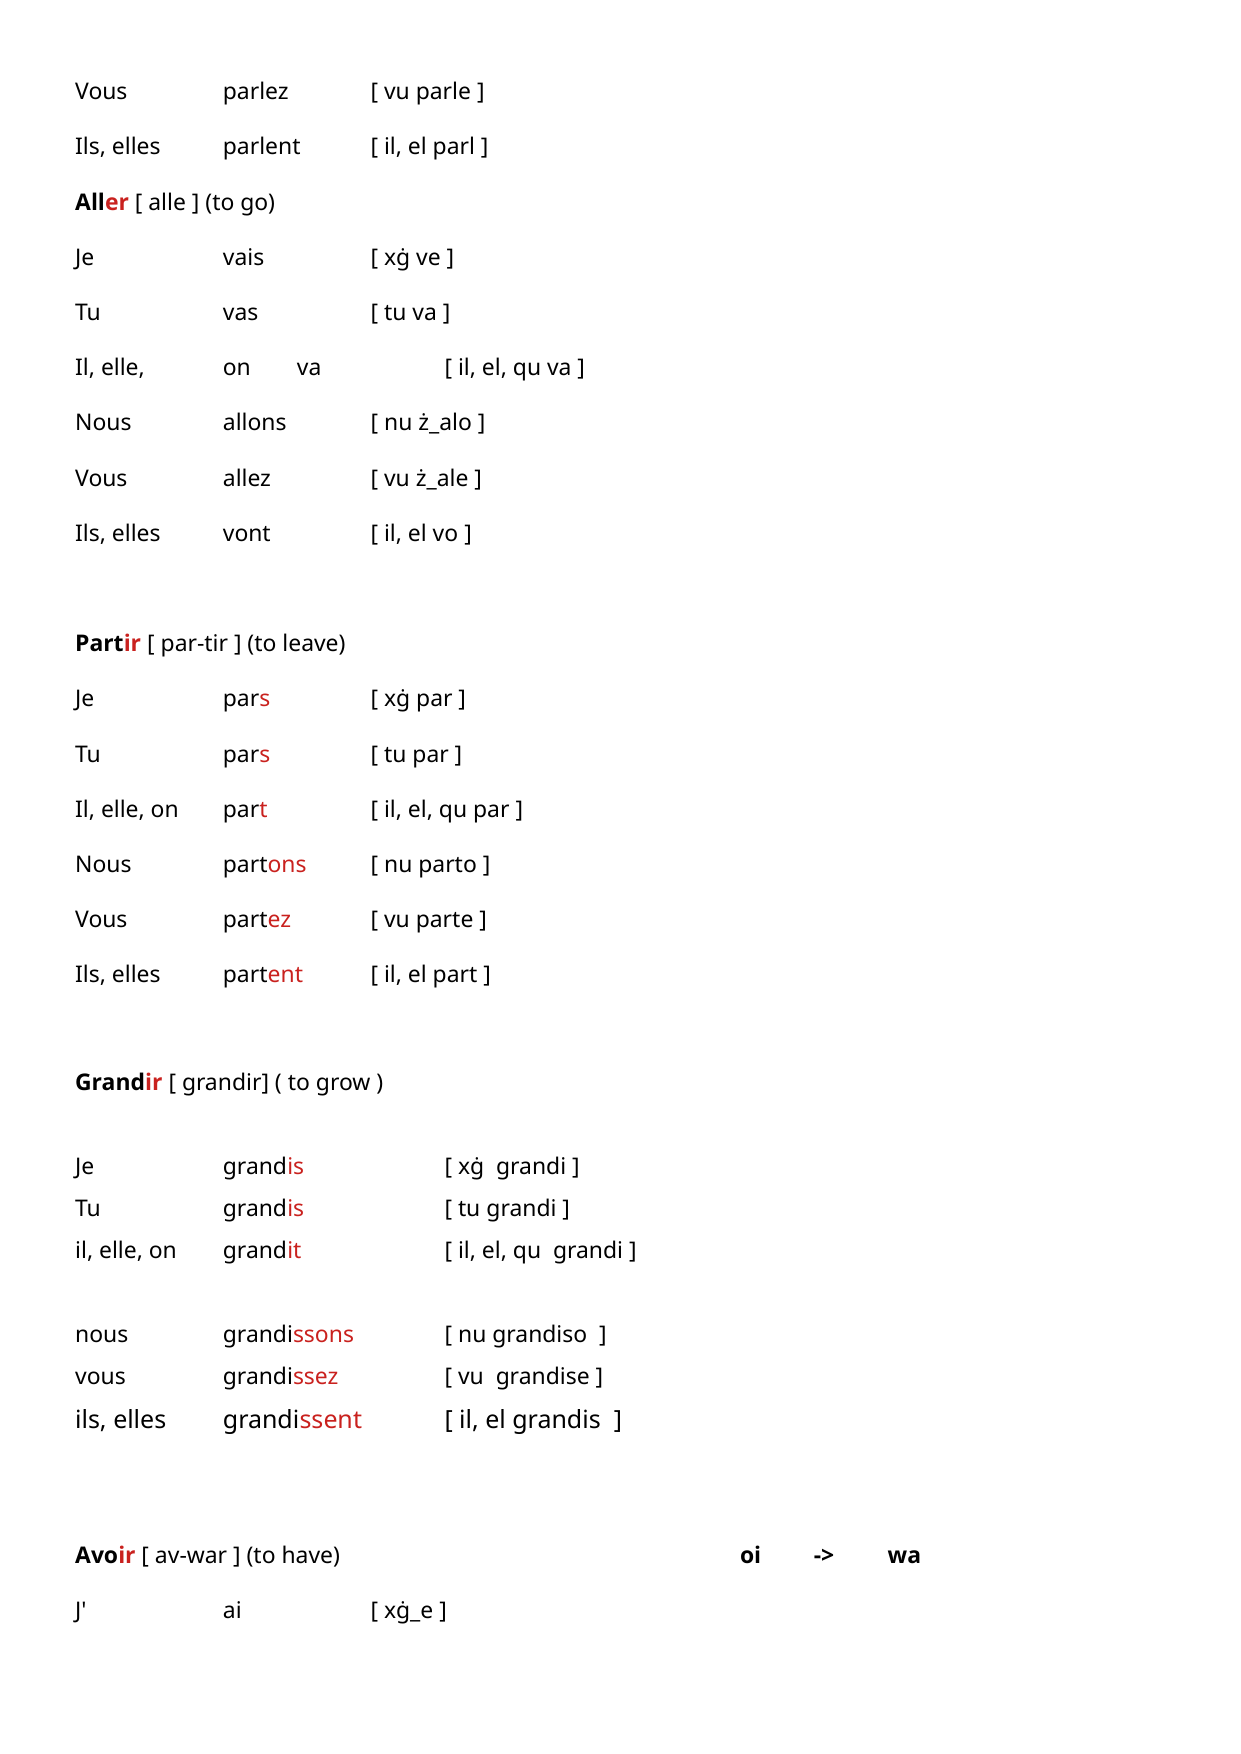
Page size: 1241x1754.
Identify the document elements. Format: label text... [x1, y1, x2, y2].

text Je vais [ xġ ve ] [75, 241, 1165, 272]
text ils, elles grandissent [ il, el grandis ] [75, 1402, 1165, 1436]
text Grandir [ grandir] ( to grow ) [75, 1066, 1165, 1097]
text Il, elle, on part [ il, el, qu par ] [75, 793, 1165, 824]
text Avoir [ av-war ] (to have) oi -> wa [75, 1539, 1165, 1570]
text Partir [ par-tir ] (to leave) [75, 627, 1165, 658]
text Vous partez [ vu parte ] [75, 903, 1165, 934]
text vous grandissez [ vu grandise ] [75, 1360, 1165, 1391]
text Il, elle, on va [ il, el, qu va ] [75, 351, 1165, 382]
text nous grandissons [ nu grandiso ] [75, 1318, 1165, 1349]
text Je pars [ xġ par ] [75, 682, 1165, 713]
text J' ai [ xġ_e ] [75, 1594, 1165, 1626]
text Ils, elles vont [ il, el vo ] [75, 517, 1165, 548]
text Ils, elles parlent [ il, el parl ] [75, 130, 1165, 161]
text Je grandis [ xġ grandi ] [75, 1150, 1165, 1181]
text Tu grandis [ tu grandi ] [75, 1192, 1165, 1223]
text Tu vas [ tu va ] [75, 296, 1165, 327]
text Aller [ alle ] (to go) [75, 185, 1165, 217]
text Vous parlez [ vu parle ] [75, 75, 1165, 106]
text Nous allons [ nu ż_alo ] [75, 406, 1165, 437]
text Vous allez [ vu ż_ale ] [75, 461, 1165, 493]
text Ils, elles partent [ il, el part ] [75, 958, 1165, 989]
text Nous partons [ nu parto ] [75, 848, 1165, 879]
text Tu pars [ tu par ] [75, 737, 1165, 769]
text il, elle, on grandit [ il, el, qu grandi ] [75, 1234, 1165, 1265]
